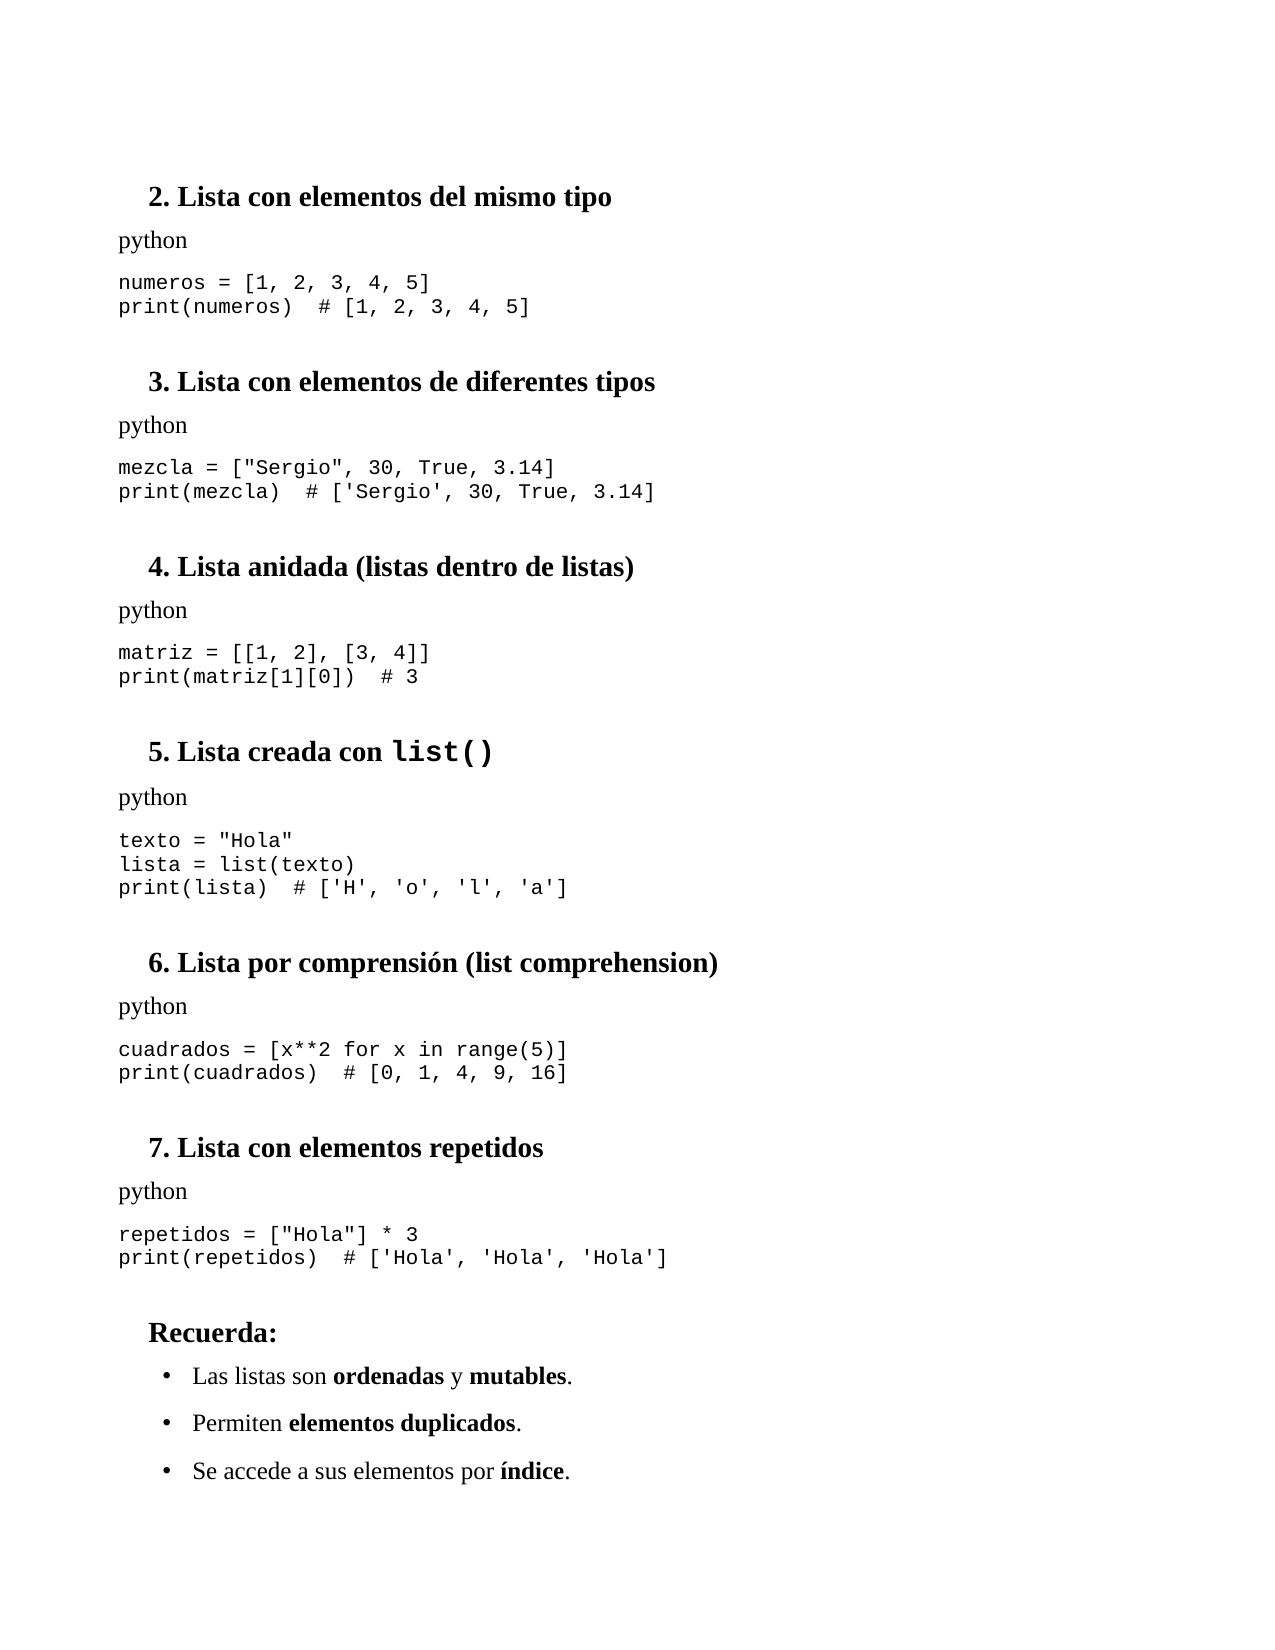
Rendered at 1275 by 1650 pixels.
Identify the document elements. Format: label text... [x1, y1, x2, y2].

subtitle 🔹 7. Lista con elementos repetidos [118, 1130, 1157, 1163]
text mezcla = ["Sergio", 30, True, 3.14] [118, 457, 1157, 481]
list Las listas son ordenadas y mutables. [162, 1361, 1157, 1390]
text print(lista) # ['H', 'o', 'l', 'a'] [118, 877, 1157, 901]
text texto = "Hola" [118, 830, 1157, 853]
text python [118, 782, 1157, 811]
text python [118, 595, 1157, 623]
subtitle 🔸 2. Lista con elementos del mismo tipo [118, 179, 1157, 212]
text print(mezcla) # ['Sergio', 30, True, 3.14] [118, 481, 1157, 505]
text lista = list(texto) [118, 853, 1157, 877]
text matriz = [[1, 2], [3, 4]] [118, 642, 1157, 666]
text python [118, 225, 1157, 253]
text python [118, 991, 1157, 1020]
subtitle 🧠 Recuerda: [118, 1315, 1157, 1348]
text print(cuadrados) # [0, 1, 4, 9, 16] [118, 1062, 1157, 1086]
subtitle 🔹 3. Lista con elementos de diferentes tipos [118, 364, 1157, 397]
text numeros = [1, 2, 3, 4, 5] [118, 272, 1157, 296]
text print(numeros) # [1, 2, 3, 4, 5] [118, 296, 1157, 320]
text print(repetidos) # ['Hola', 'Hola', 'Hola'] [118, 1247, 1157, 1271]
text python [118, 1176, 1157, 1205]
text repetidos = ["Hola"] * 3 [118, 1223, 1157, 1247]
subtitle 🔸 6. Lista por comprensión (list comprehension) [118, 945, 1157, 978]
text print(matriz[1][0]) # 3 [118, 666, 1157, 690]
subtitle 🔹 5. Lista creada con list() [118, 734, 1157, 770]
subtitle 🔸 4. Lista anidada (listas dentro de listas) [118, 549, 1157, 582]
list Permiten elementos duplicados. [162, 1408, 1157, 1437]
text cuadrados = [x**2 for x in range(5)] [118, 1038, 1157, 1062]
list Se accede a sus elementos por índice. [162, 1456, 1157, 1485]
text python [118, 410, 1157, 438]
